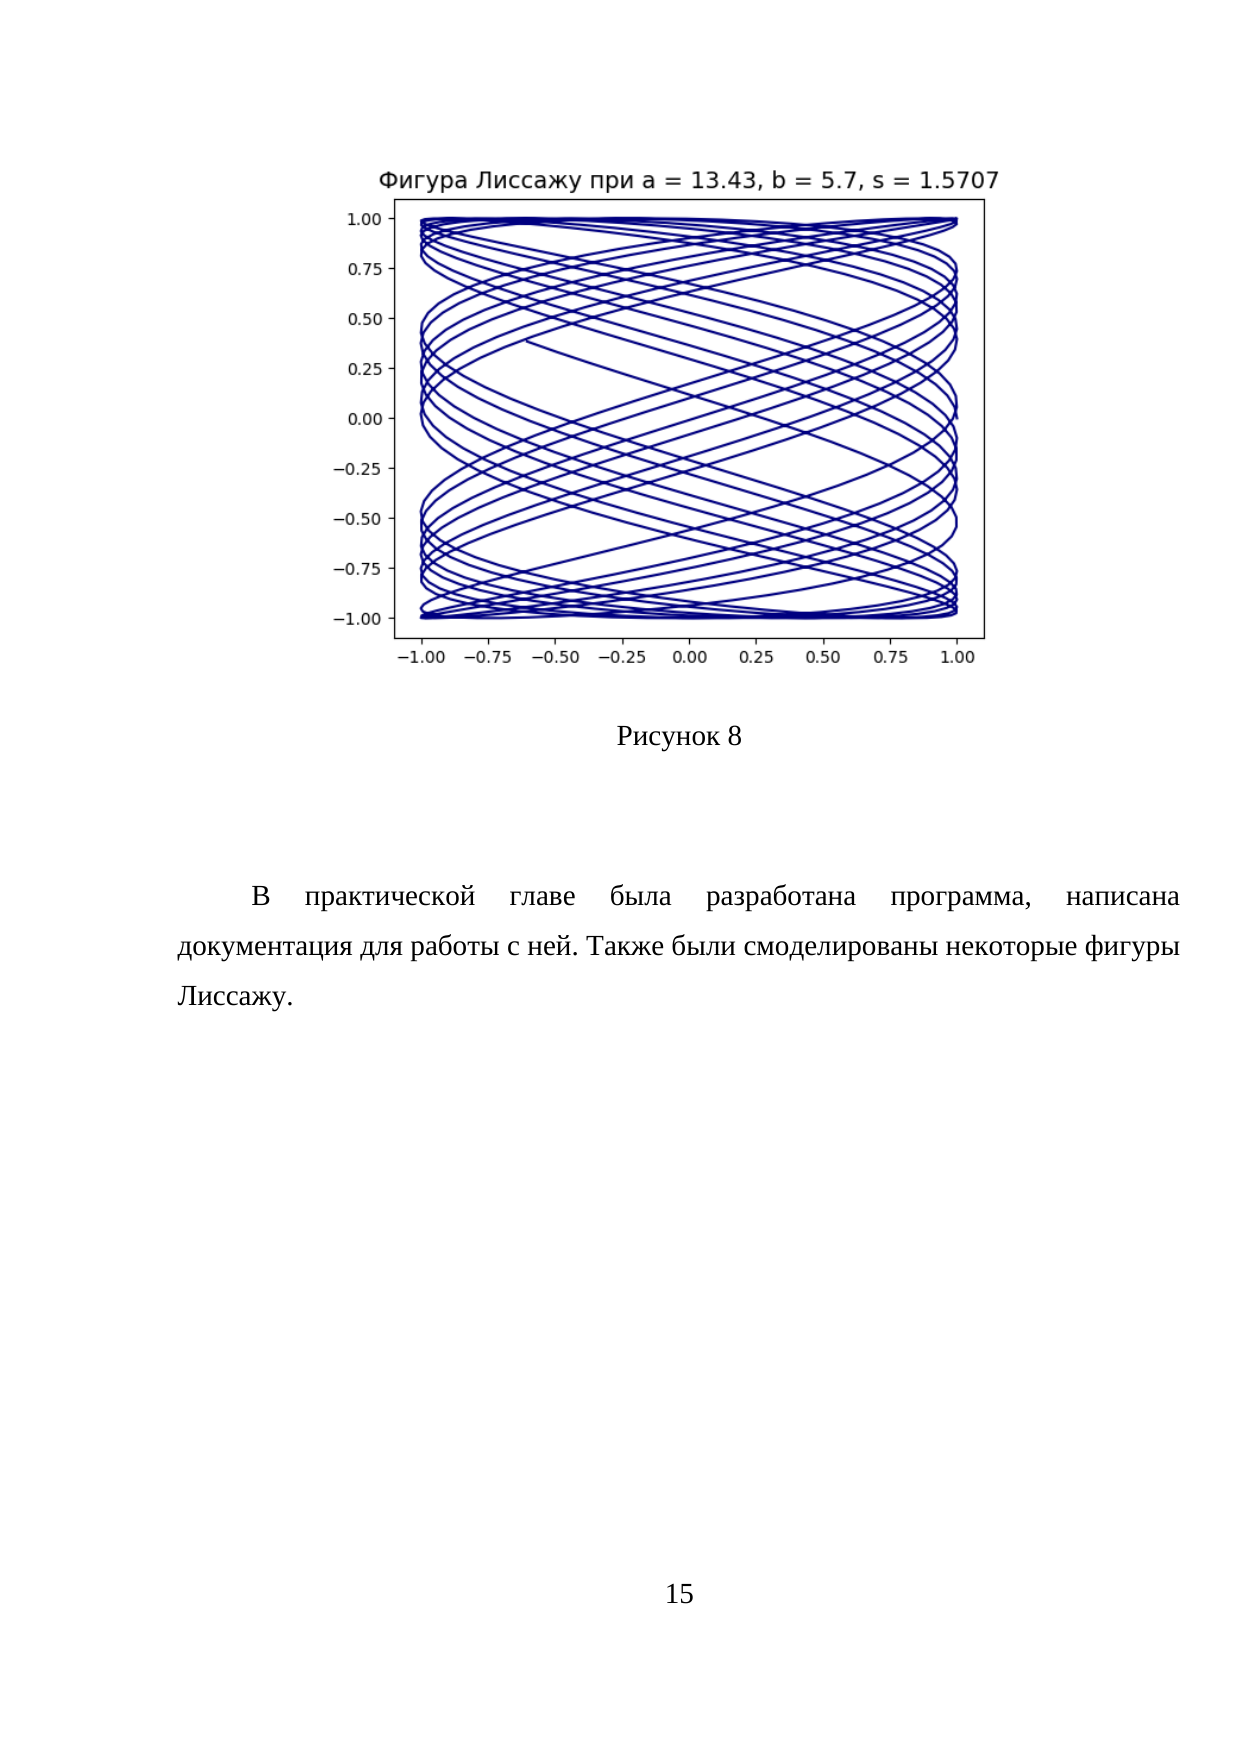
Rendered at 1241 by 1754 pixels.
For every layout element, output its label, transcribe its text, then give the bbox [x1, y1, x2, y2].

text Рисунок 8 [299, 701, 1059, 751]
text В практической главе была разработана программа, написана документация для работы с ней. Также были смоделированы некоторые фигуры Лиссажу. [177, 878, 1181, 1012]
picture [299, 130, 1059, 701]
